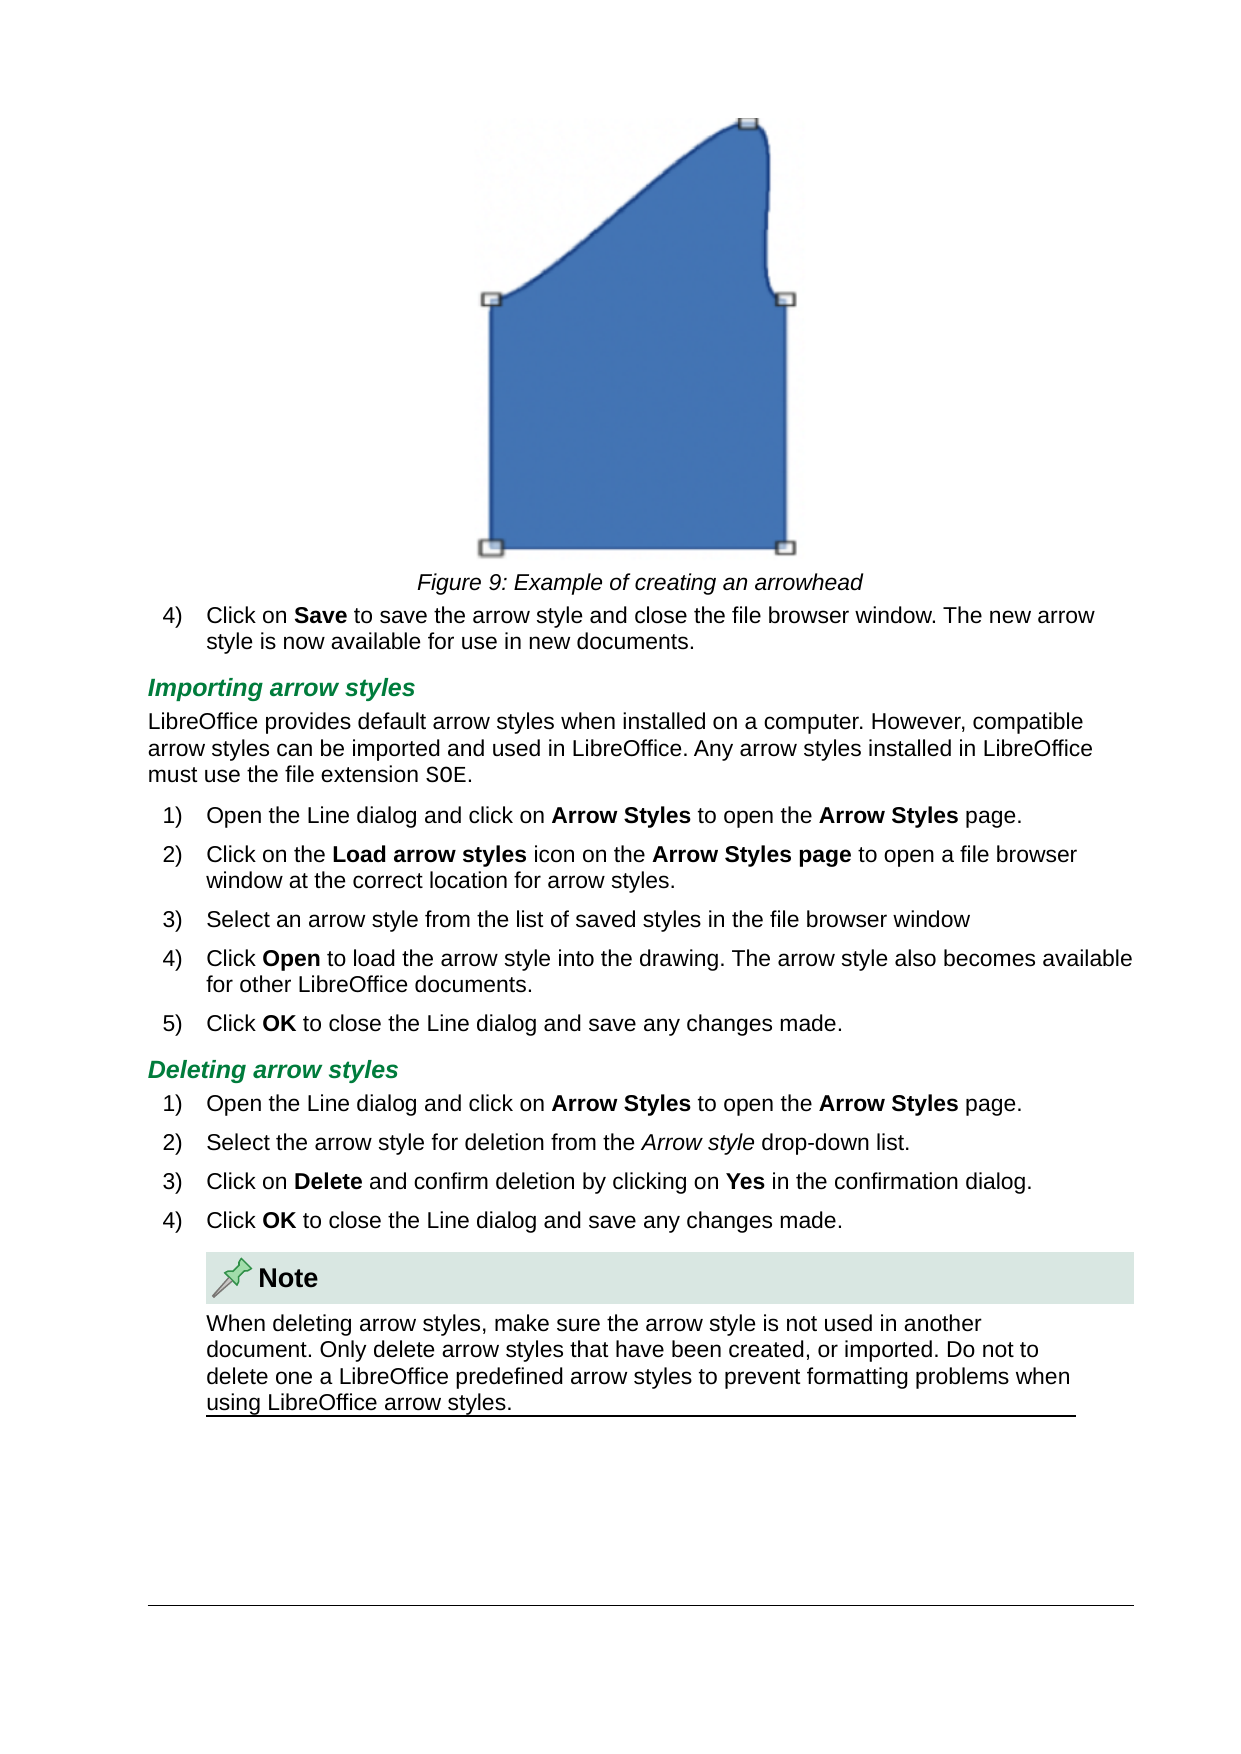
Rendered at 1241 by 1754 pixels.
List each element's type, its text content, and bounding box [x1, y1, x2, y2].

subtitle Importing arrow styles [148, 673, 1134, 702]
text When deleting arrow styles, make sure the arrow style is not used in another document. Only delete arrow styles that have been created, or imported. Do not to delete one a LibreOffice predefined arrow styles to prevent formatting problems when using LibreOffice arrow styles. [206, 1310, 1076, 1415]
list Open the Line dialog and click on Arrow Styles to open the Arrow Styles page. [162, 802, 1134, 828]
text LibreOffice provides default arrow styles when installed on a computer. However, compatible arrow styles can be imported and used in LibreOffice. Any arrow styles installed in LibreOffice must use the file extension SOE. [148, 708, 1134, 789]
subtitle Note [206, 1252, 1134, 1304]
list Select an arrow style from the list of saved styles in the file browser window [162, 906, 1134, 932]
list Click on Delete and confirm deletion by clicking on Yes in the confirmation dialog. [162, 1168, 1134, 1194]
list Click Open to load the arrow style into the drawing. The arrow style also becomes available for other LibreOffice documents. [162, 945, 1134, 997]
list Click OK to close the Line dialog and save any changes made. [162, 1010, 1134, 1036]
list Click OK to close the Line dialog and save any changes made. [162, 1207, 1134, 1233]
picture [474, 118, 808, 563]
list Open the Line dialog and click on Arrow Styles to open the Arrow Styles page. [162, 1090, 1134, 1116]
text Figure 9: Example of creating an arrowhead [370, 569, 911, 596]
list Click on the Load arrow styles icon on the Arrow Styles page to open a file browser window at the correct location for arrow styles. [162, 841, 1134, 893]
list Click on Save to save the arrow style and close the file browser window. The new arrow style is now available for use in new documents. [162, 602, 1134, 654]
subtitle Deleting arrow styles [148, 1055, 1134, 1084]
list Select the arrow style for deletion from the Arrow style drop-down list. [162, 1129, 1134, 1155]
